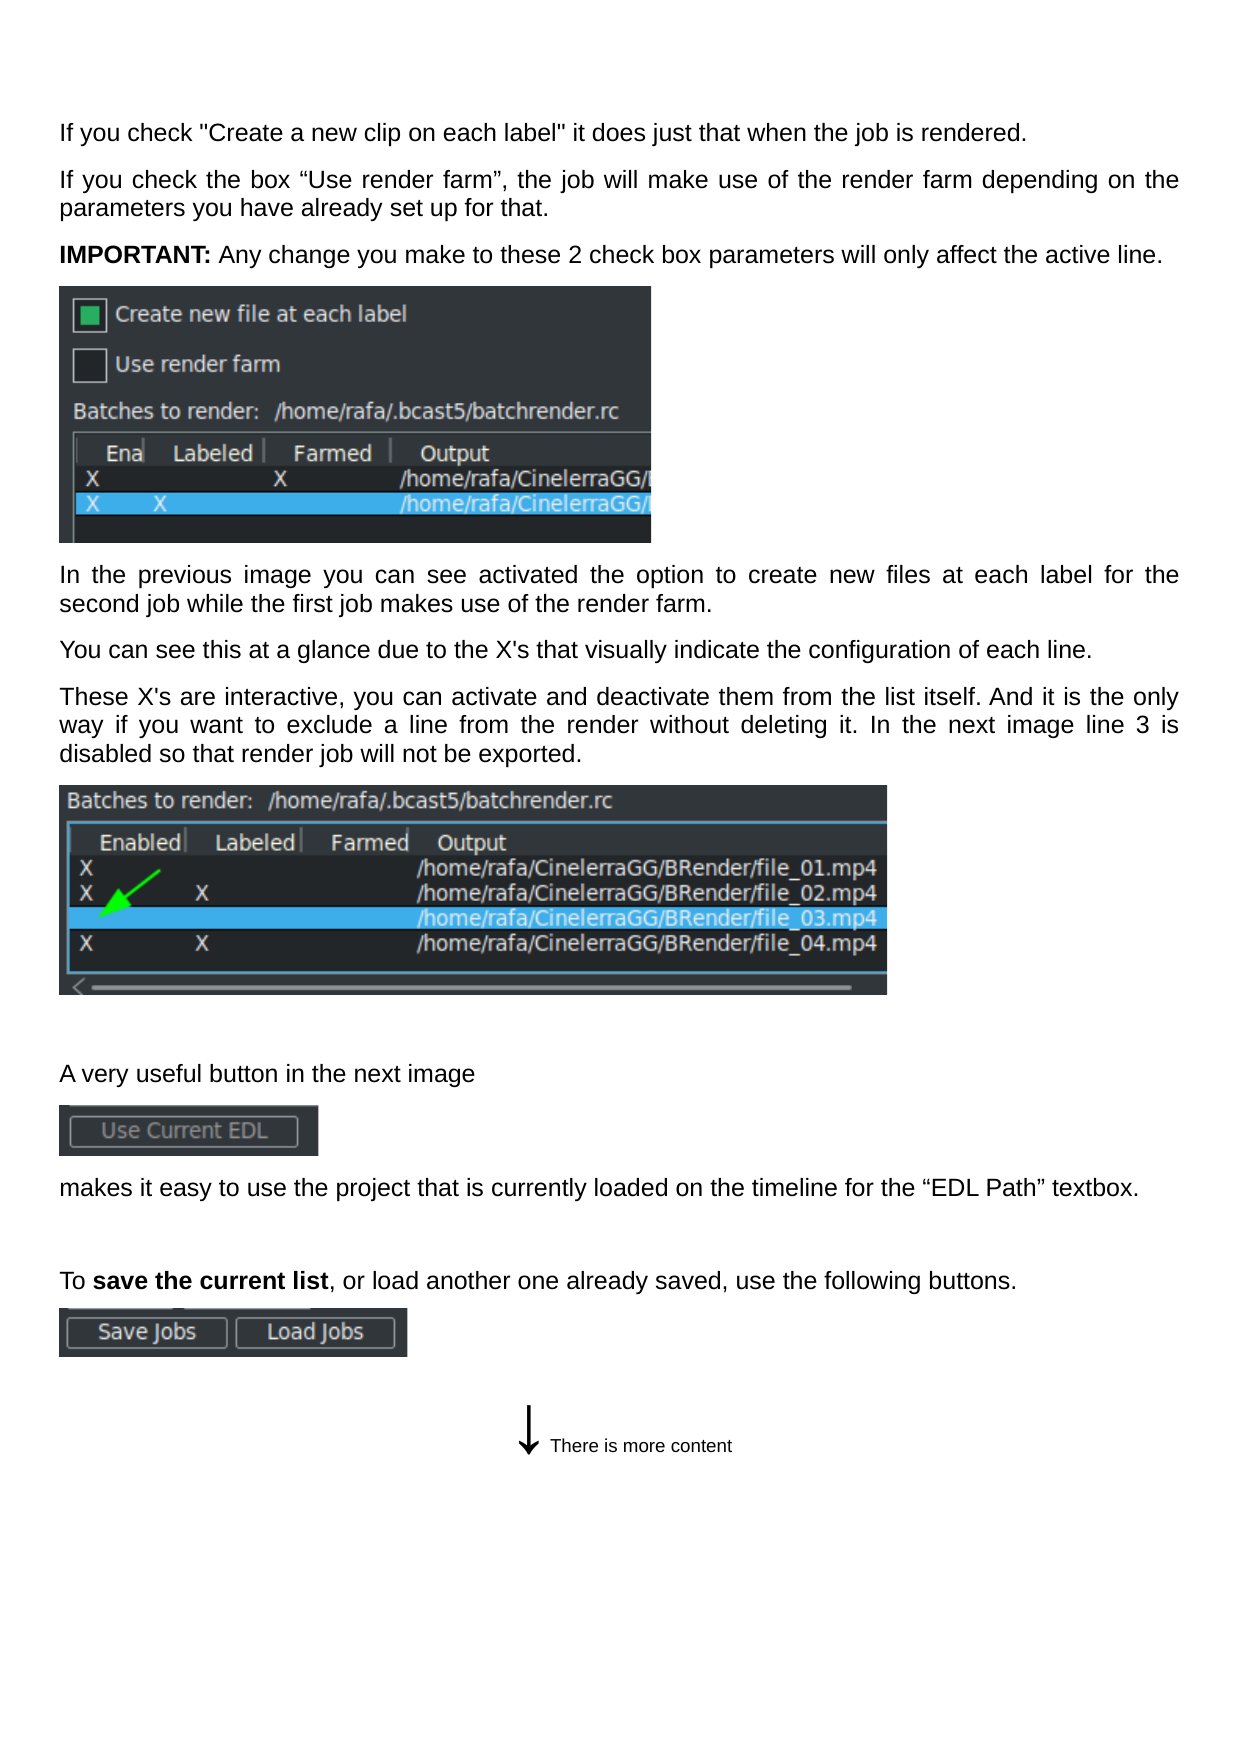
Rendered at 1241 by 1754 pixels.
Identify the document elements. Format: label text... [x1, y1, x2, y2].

text A very useful button in the next image [59, 1059, 1181, 1088]
text makes it easy to use the project that is currently loaded on the timeline for the “EDL Path” textbox. [59, 1106, 1181, 1202]
text If you check "Create a new clip on each label" it does just that when the job is rendered. [59, 118, 1181, 147]
text If you check the box “Use render farm”, the job will make use of the render farm depending on the parameters you have already set up for that. [59, 164, 1181, 222]
picture [59, 785, 888, 995]
subtitle ↓There is more content [59, 1338, 1181, 1471]
text To save the current list, or load another one already saved, use the following buttons. [59, 1266, 1181, 1295]
picture [59, 1308, 408, 1357]
picture [59, 286, 652, 543]
text These X's are interactive, you can activate and deactivate them from the list itself. And it is the only way if you want to exclude a line from the render without deleting it. In the next image line 3 is disabled so that render job will not be exported. [59, 682, 1181, 768]
text You can see this at a glance due to the X's that visually indicate the configuration of each line. [59, 635, 1181, 664]
picture [59, 1105, 319, 1156]
text IMPORTANT: Any change you make to these 2 check box parameters will only affect the active line. [59, 240, 1181, 268]
text In the previous image you can see activated the option to create new files at each label for the second job while the first job makes use of the render farm. [59, 286, 1181, 618]
